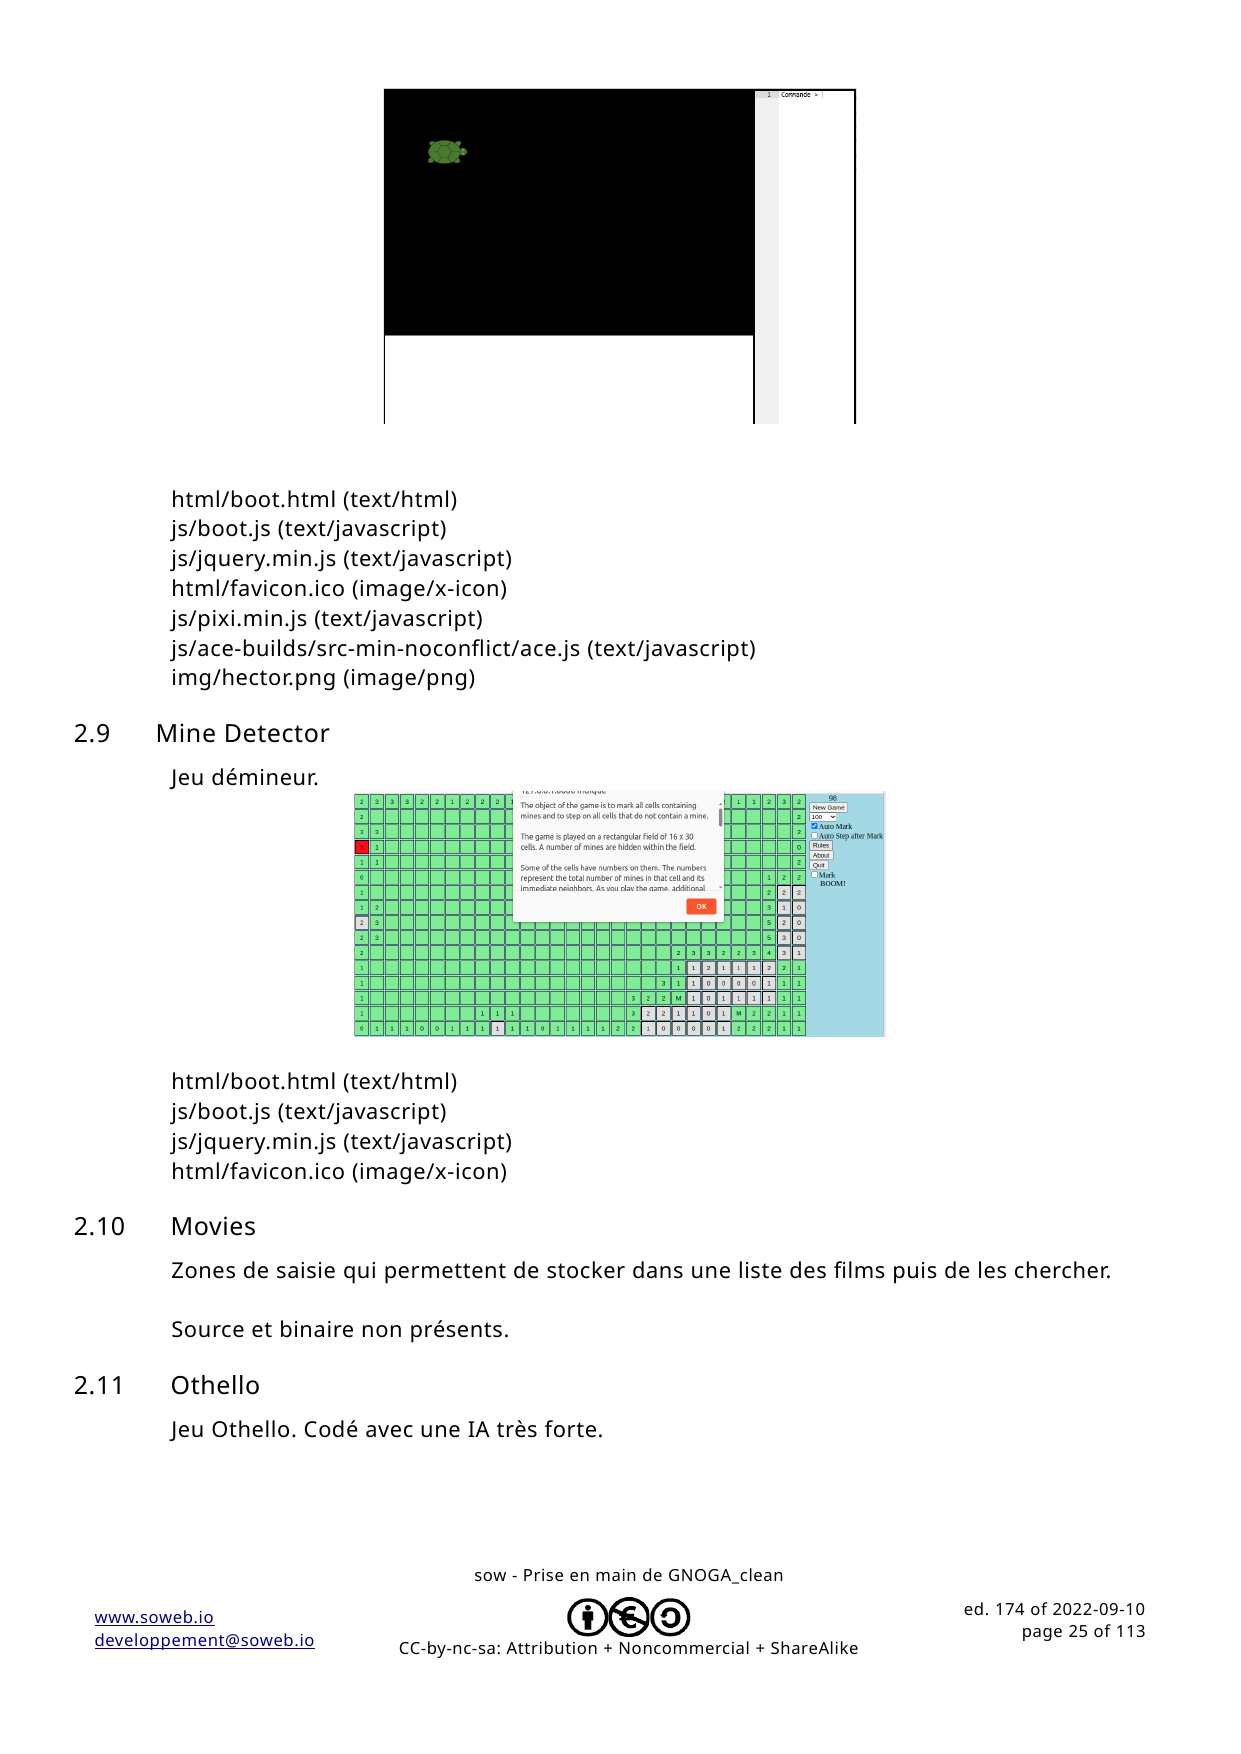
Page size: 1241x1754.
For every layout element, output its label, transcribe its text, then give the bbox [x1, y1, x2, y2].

text js/boot.js (text/javascript) [171, 1096, 1152, 1126]
text js/jquery.min.js (text/javascript) [171, 1126, 1152, 1156]
subtitle Movies [74, 1209, 1152, 1243]
subtitle Mine Detector [74, 716, 1152, 750]
text html/favicon.ico (image/x-icon) [171, 573, 1152, 603]
text img/hector.png (image/png) [171, 662, 1152, 692]
text js/jquery.min.js (text/javascript) [171, 543, 1152, 573]
text js/boot.js (text/javascript) [171, 513, 1152, 543]
picture [566, 1597, 691, 1637]
text html/boot.html (text/html) [171, 1066, 1152, 1096]
text js/pixi.min.js (text/javascript) [171, 603, 1152, 632]
text html/favicon.ico (image/x-icon) [171, 1156, 1152, 1185]
text Source et binaire non présents. [171, 1314, 1152, 1344]
picture [383, 88, 857, 424]
picture [354, 791, 886, 1037]
subtitle Othello [74, 1368, 1152, 1402]
text js/ace-builds/src-min-noconflict/ace.js (text/javascript) [171, 632, 1152, 662]
text Zones de saisie qui permettent de stocker dans une liste des films puis de les chercher. [171, 1255, 1152, 1285]
text Jeu Othello. Codé avec une IA très forte. [171, 1414, 1152, 1443]
text Jeu démineur. [171, 762, 1152, 791]
text html/boot.html (text/html) [171, 483, 1152, 513]
